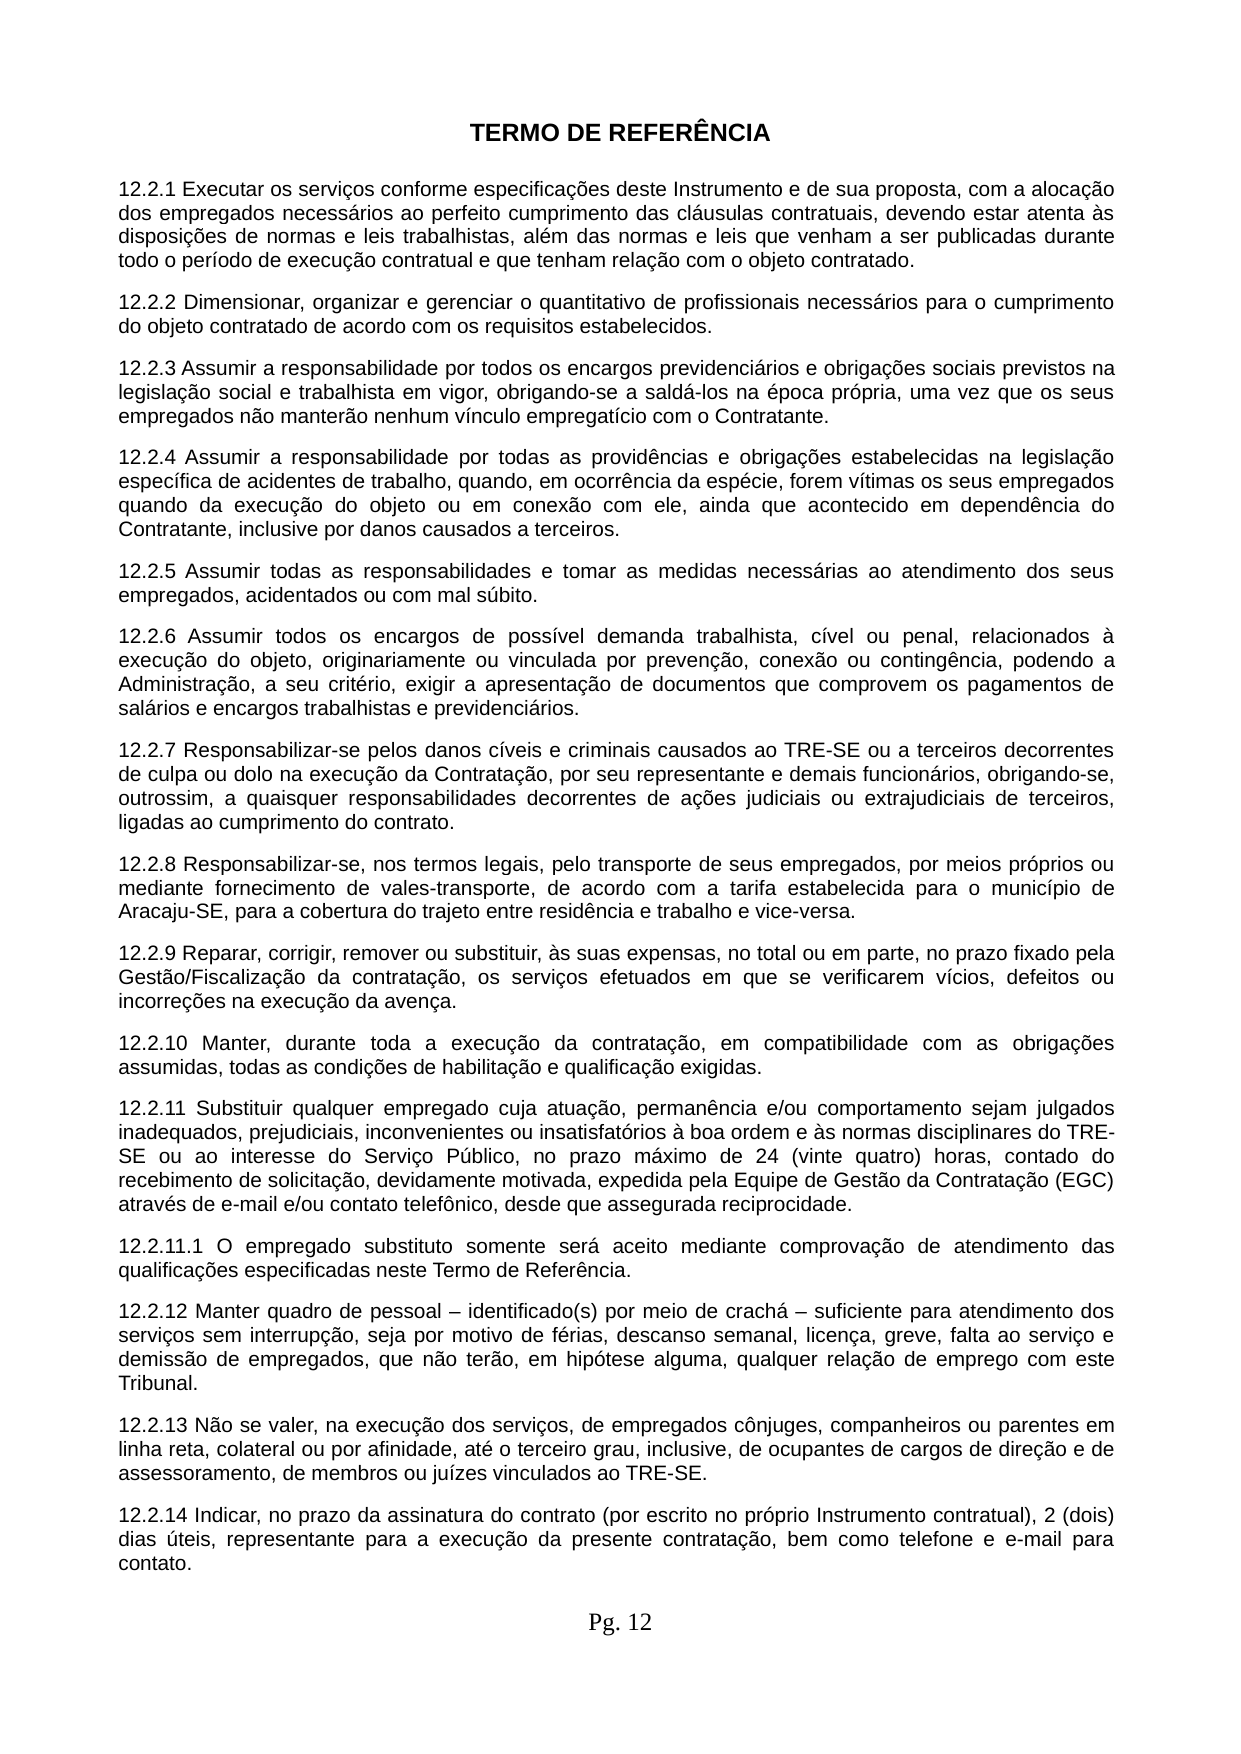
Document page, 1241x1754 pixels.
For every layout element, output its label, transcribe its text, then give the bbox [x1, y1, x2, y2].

text 12.2.12 Manter quadro de pessoal – identificado(s) por meio de crachá – suficiente para atendimento dos serviços sem interrupção, seja por motivo de férias, descanso semanal, licença, greve, falta ao serviço e demissão de empregados, que não terão, em hipótese alguma, qualquer relação de emprego com este Tribunal. [118, 1299, 1116, 1395]
text 12.2.3 Assumir a responsabilidade por todos os encargos previdenciários e obrigações sociais previstos na legislação social e trabalhista em vigor, obrigando-se a saldá-los na época própria, uma vez que os seus empregados não manterão nenhum vínculo empregatício com o Contratante. [118, 356, 1116, 427]
text 12.2.8 Responsabilizar-se, nos termos legais, pelo transporte de seus empregados, por meios próprios ou mediante fornecimento de vales-transporte, de acordo com a tarifa estabelecida para o município de Aracaju-SE, para a cobertura do trajeto entre residência e trabalho e vice-versa. [118, 851, 1116, 923]
text 12.2.11 Substituir qualquer empregado cuja atuação, permanência e/ou comportamento sejam julgados inadequados, prejudiciais, inconvenientes ou insatisfatórios à boa ordem e às normas disciplinares do TRE-SE ou ao interesse do Serviço Público, no prazo máximo de 24 (vinte quatro) horas, contado do recebimento de solicitação, devidamente motivada, expedida pela Equipe de Gestão da Contratação (EGC) através de e-mail e/ou contato telefônico, desde que assegurada reciprocidade. [118, 1096, 1116, 1216]
text 12.2.4 Assumir a responsabilidade por todas as providências e obrigações estabelecidas na legislação específica de acidentes de trabalho, quando, em ocorrência da espécie, forem vítimas os seus empregados quando da execução do objeto ou em conexão com ele, ainda que acontecido em dependência do Contratante, inclusive por danos causados a terceiros. [118, 445, 1116, 541]
text 12.2.13 Não se valer, na execução dos serviços, de empregados cônjuges, companheiros ou parentes em linha reta, colateral ou por afinidade, até o terceiro grau, inclusive, de ocupantes de cargos de direção e de assessoramento, de membros ou juízes vinculados ao TRE-SE. [118, 1413, 1116, 1485]
text 12.2.5 Assumir todas as responsabilidades e tomar as medidas necessárias ao atendimento dos seus empregados, acidentados ou com mal súbito. [118, 559, 1116, 607]
text 12.2.7 Responsabilizar-se pelos danos cíveis e criminais causados ao TRE-SE ou a terceiros decorrentes de culpa ou dolo na execução da Contratação, por seu representante e demais funcionários, obrigando-se, outrossim, a quaisquer responsabilidades decorrentes de ações judiciais ou extrajudiciais de terceiros, ligadas ao cumprimento do contrato. [118, 738, 1116, 834]
text 12.2.10 Manter, durante toda a execução da contratação, em compatibilidade com as obrigações assumidas, todas as condições de habilitação e qualificação exigidas. [118, 1031, 1116, 1078]
text 12.2.11.1 O empregado substituto somente será aceito mediante comprovação de atendimento das qualificações especificadas neste Termo de Referência. [118, 1234, 1116, 1282]
text 12.2.1 Executar os serviços conforme especificações deste Instrumento e de sua proposta, com a alocação dos empregados necessários ao perfeito cumprimento das cláusulas contratuais, devendo estar atenta às disposições de normas e leis trabalhistas, além das normas e leis que venham a ser publicadas durante todo o período de execução contratual e que tenham relação com o objeto contratado. [118, 176, 1116, 272]
text 12.2.6 Assumir todos os encargos de possível demanda trabalhista, cível ou penal, relacionados à execução do objeto, originariamente ou vinculada por prevenção, conexão ou contingência, podendo a Administração, a seu critério, exigir a apresentação de documentos que comprovem os pagamentos de salários e encargos trabalhistas e previdenciários. [118, 624, 1116, 720]
text 12.2.9 Reparar, corrigir, remover ou substituir, às suas expensas, no total ou em parte, no prazo fixado pela Gestão/Fiscalização da contratação, os serviços efetuados em que se verificarem vícios, defeitos ou incorreções na execução da avença. [118, 941, 1116, 1013]
text 12.2.2 Dimensionar, organizar e gerenciar o quantitativo de profissionais necessários para o cumprimento do objeto contratado de acordo com os requisitos estabelecidos. [118, 290, 1116, 338]
text 12.2.14 Indicar, no prazo da assinatura do contrato (por escrito no próprio Instrumento contratual), 2 (dois) dias úteis, representante para a execução da presente contratação, bem como telefone e e-mail para contato. [118, 1502, 1116, 1574]
